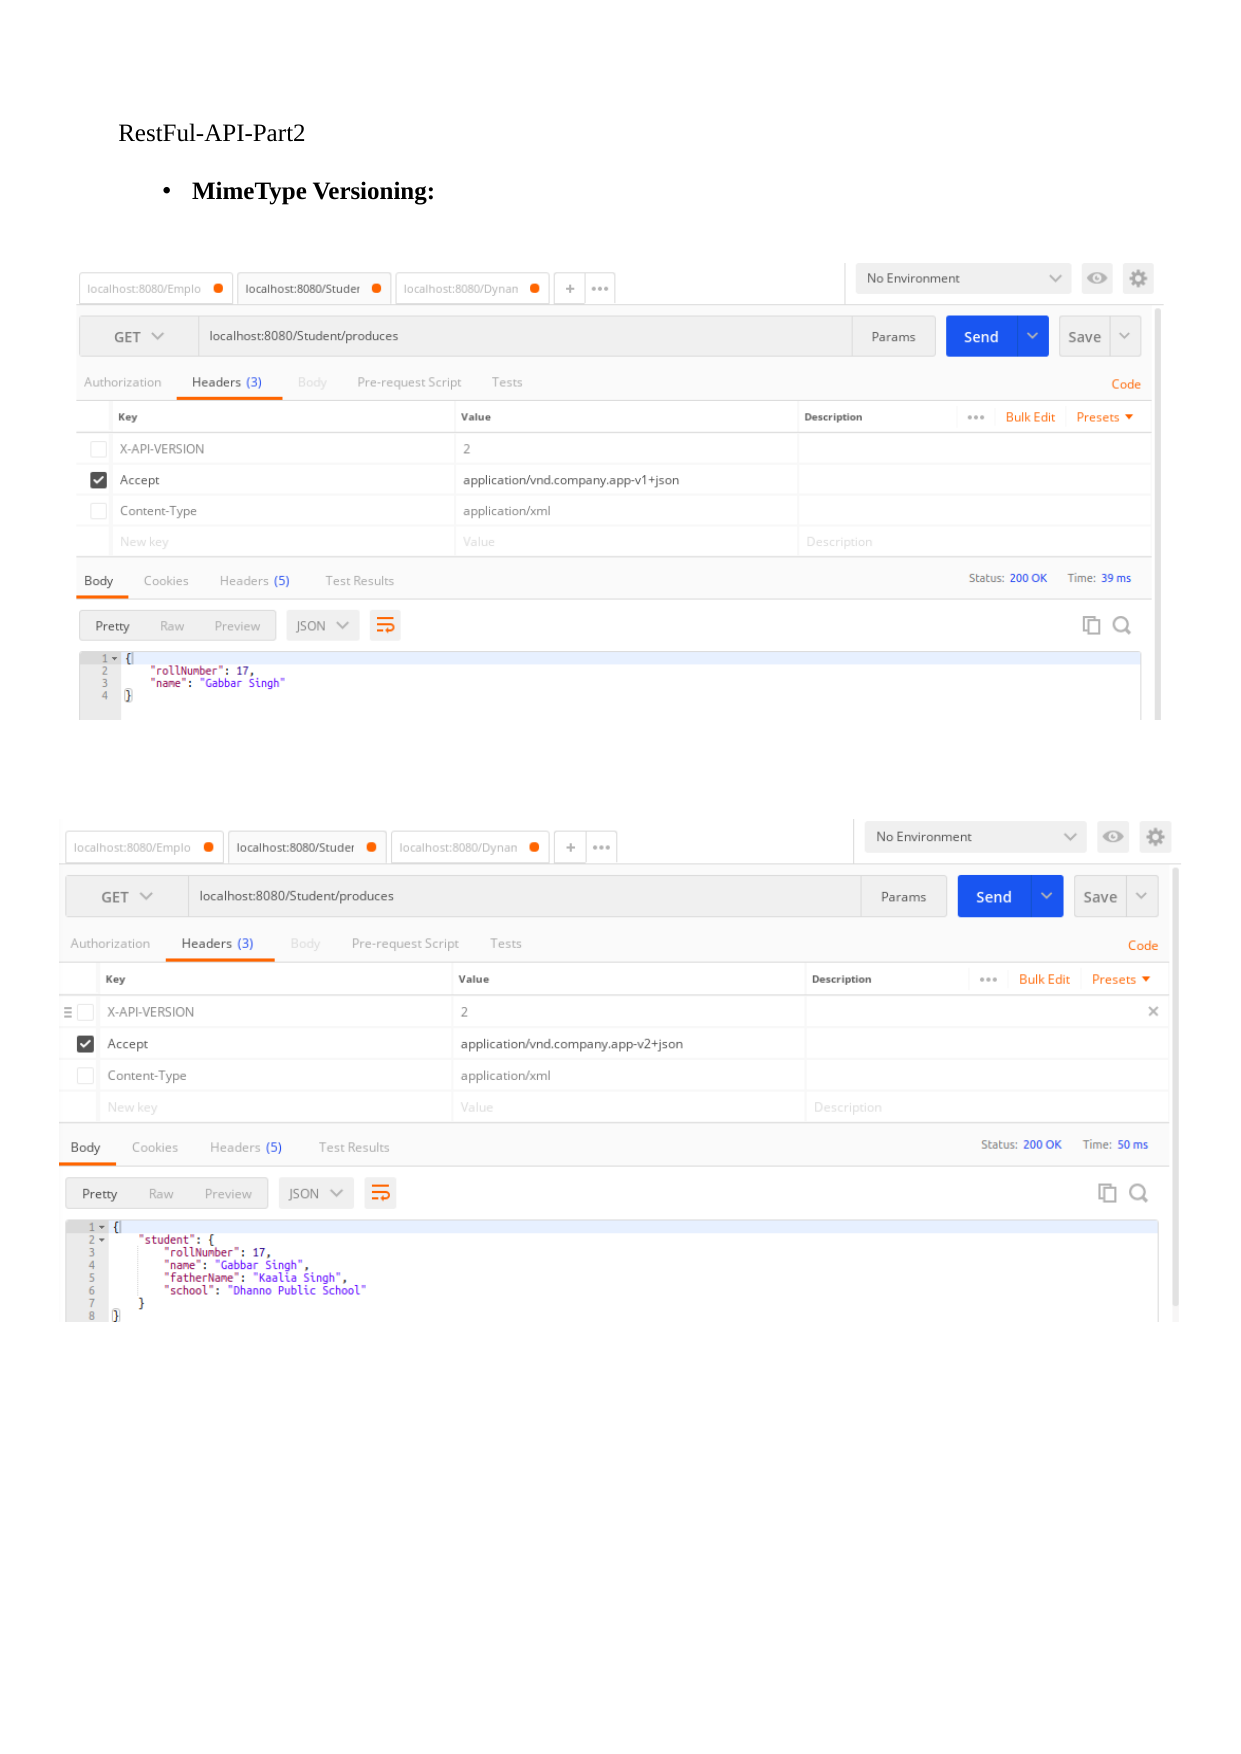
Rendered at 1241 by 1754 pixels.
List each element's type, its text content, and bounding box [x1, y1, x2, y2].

picture [59, 819, 1182, 1322]
list MimeType Versioning: [162, 176, 1122, 205]
picture [76, 263, 1164, 720]
